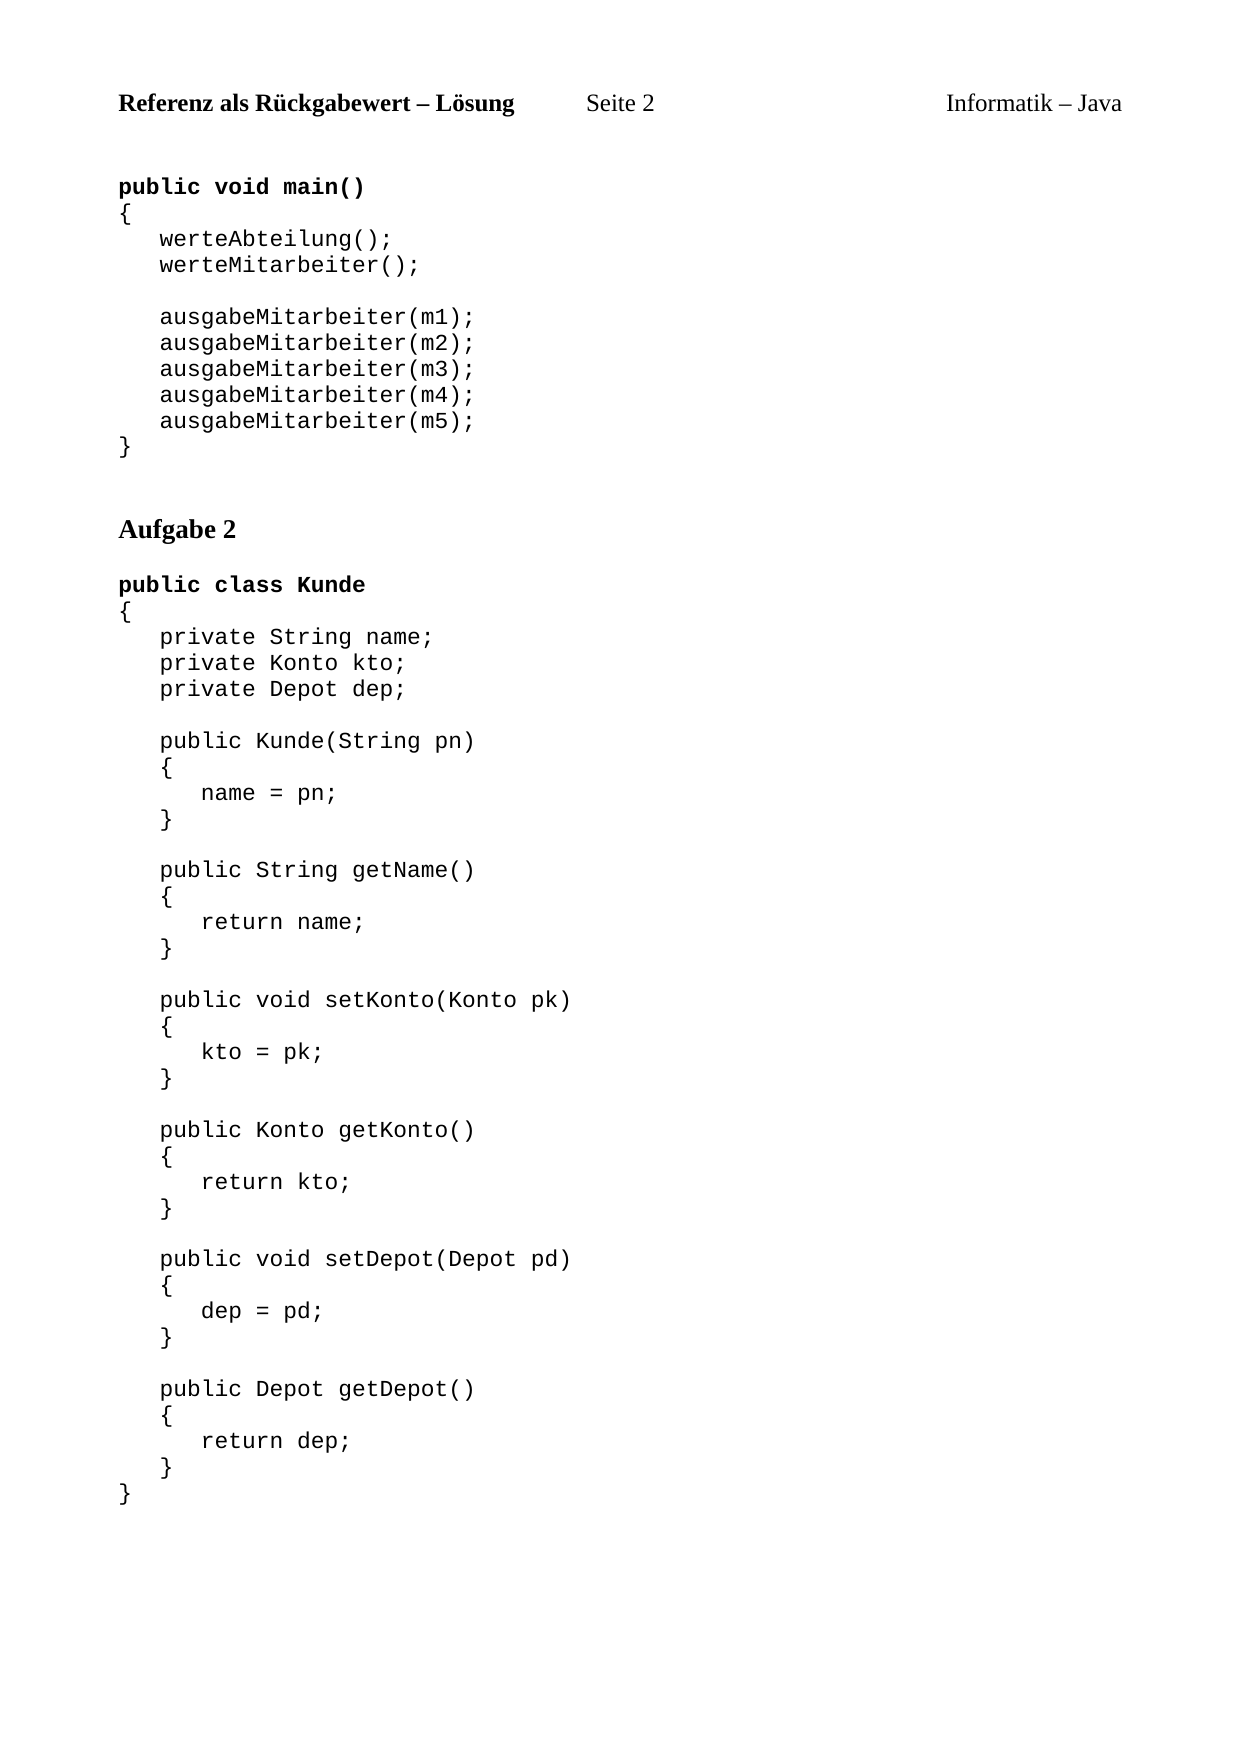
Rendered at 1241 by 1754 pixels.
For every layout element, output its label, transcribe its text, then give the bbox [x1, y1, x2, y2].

text } [118, 1481, 1122, 1507]
text Aufgabe 2 [118, 513, 1122, 545]
text public void main() { werteAbteilung(); werteMitarbeiter(); ausgabeMitarbeiter(m1); ausgabeMitarbeiter(m2); ausgabeMitarbeiter(m3); ausgabeMitarbeiter(m4); ausgabeMitarbeiter(m5); } [118, 176, 1122, 461]
text public class Kunde { private String name; private Konto kto; private Depot dep; public Kunde(String pn) { name = pn; } public String getName() { return name; } public void setKonto(Konto pk) { kto = pk; } public Konto getKonto() { return kto; } public void setDepot(Depot pd) { dep = pd; } public Depot getDepot() { return dep; } [118, 573, 1122, 1481]
